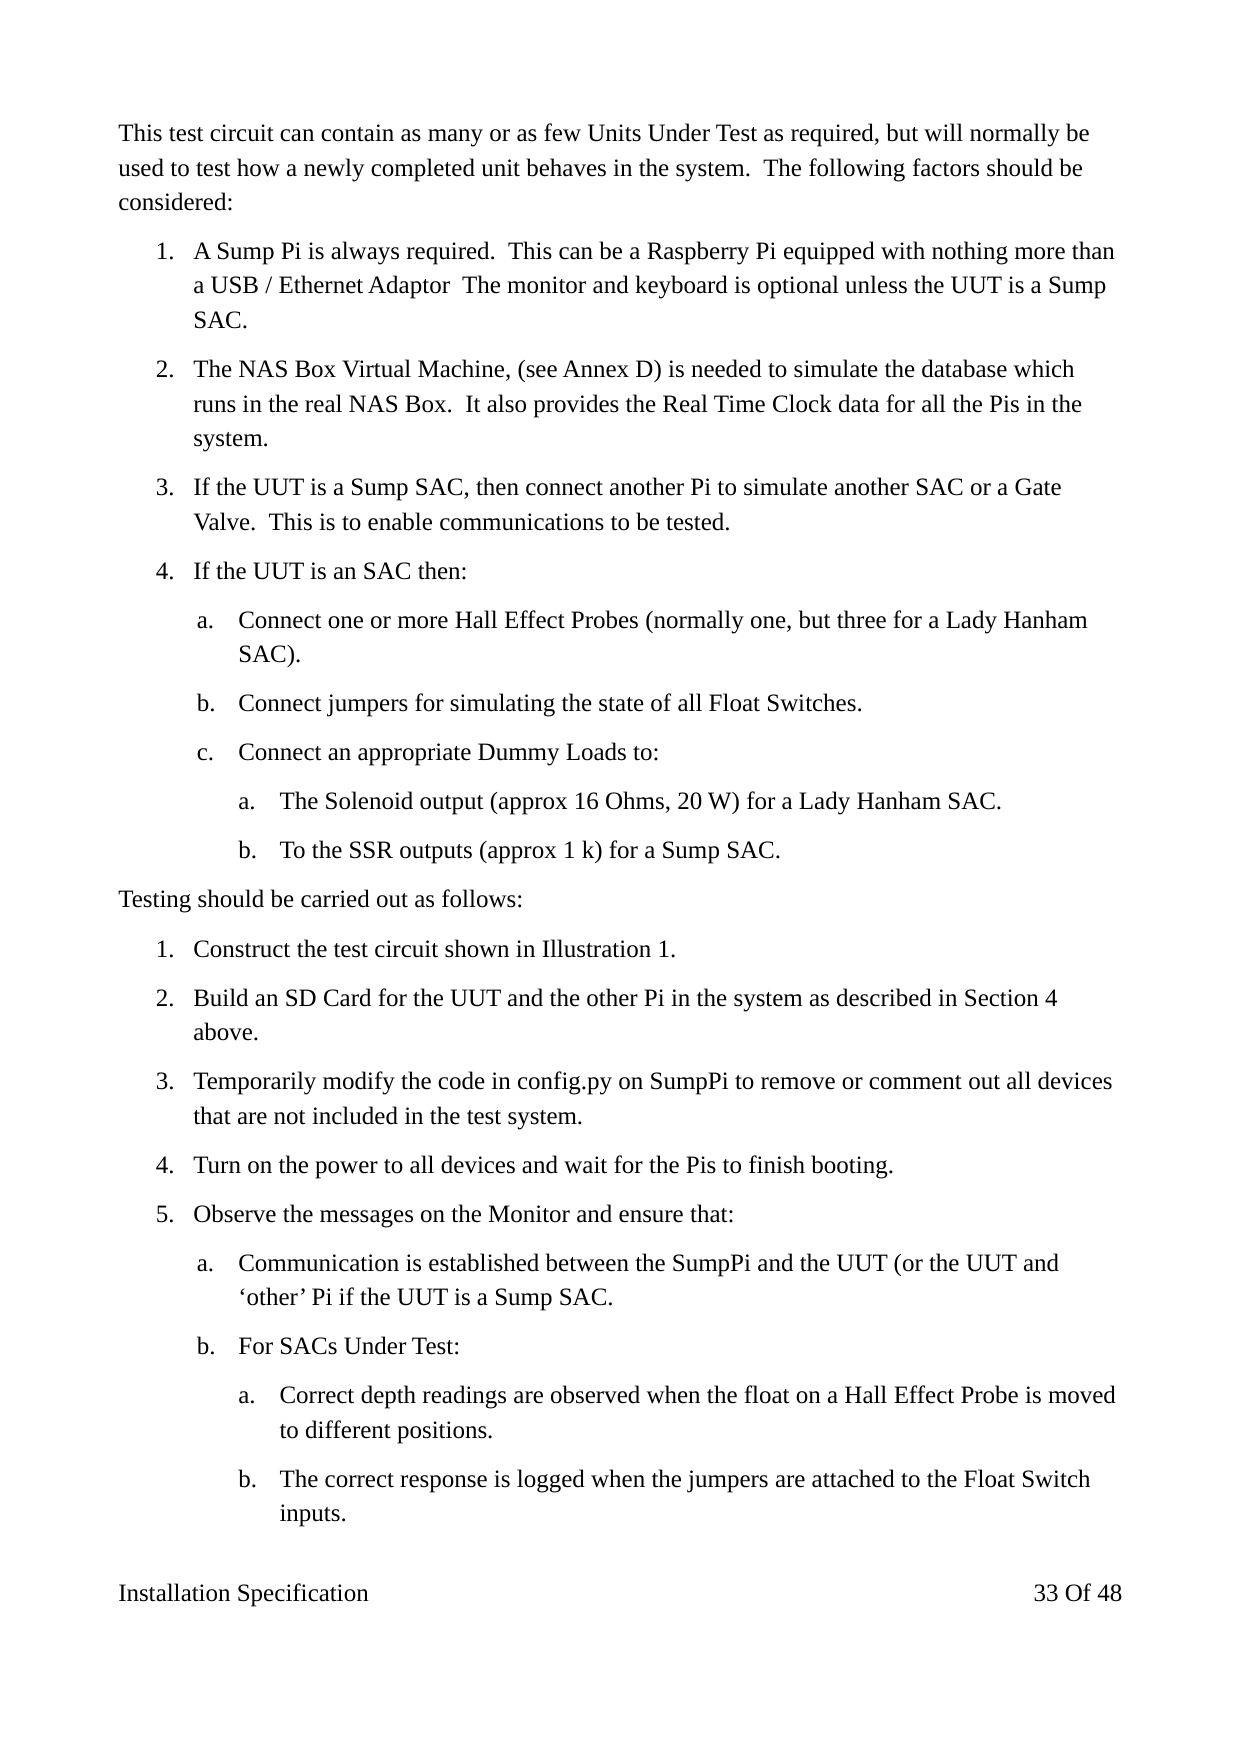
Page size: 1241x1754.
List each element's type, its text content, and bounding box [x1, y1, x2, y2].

text Testing should be carried out as follows: [118, 884, 1122, 913]
list The Solenoid output (approx 16 Ohms, 20 W) for a Lady Hanham SAC. [238, 786, 1122, 815]
list If the UUT is a Sump SAC, then connect another Pi to simulate another SAC or a Gate Valve. This is to enable communications to be tested. [156, 472, 1122, 535]
list Correct depth readings are observed when the float on a Hall Effect Probe is moved to different positions. [238, 1381, 1122, 1444]
list Connect one or more Hall Effect Probes (normally one, but three for a Lady Hanham SAC). [197, 605, 1122, 668]
list Build an SD Card for the UUT and the other Pi in the system as described in Section 4 above. [156, 983, 1122, 1046]
list Construct the test circuit shown in Illustration 1. [156, 934, 1122, 962]
text This test circuit can contain as many or as few Units Under Test as required, but will normally be used to test how a newly completed unit behaves in the system. The following factors should be considered: [118, 118, 1122, 216]
list Temporarily modify the code in config.py on SumpPi to remove or comment out all devices that are not included in the test system. [156, 1066, 1122, 1129]
list Connect an appropriate Dummy Loads to: [197, 737, 1122, 766]
list Communication is established between the SumpPi and the UUT (or the UUT and ‘other’ Pi if the UUT is a Sump SAC. [197, 1248, 1122, 1311]
list Observe the messages on the Monitor and ensure that: [156, 1199, 1122, 1228]
list A Sump Pi is always required. This can be a Raspberry Pi equipped with nothing more than a USB / Ethernet Adaptor The monitor and keyboard is optional unless the UUT is a Sump SAC. [156, 236, 1122, 334]
list To the SSR outputs (approx 1 k) for a Sump SAC. [238, 836, 1122, 864]
list The correct response is logged when the jumpers are attached to the Float Switch inputs. [238, 1464, 1122, 1527]
list Connect jumpers for simulating the state of all Float Switches. [197, 688, 1122, 717]
list The NAS Box Virtual Machine, (see Annex D) is needed to simulate the database which runs in the real NAS Box. It also provides the Real Time Clock data for all the Pis in the system. [156, 354, 1122, 452]
list For SACs Under Test: [197, 1331, 1122, 1360]
list If the UUT is an SAC then: [156, 556, 1122, 584]
list Turn on the power to all devices and wait for the Pis to finish booting. [156, 1150, 1122, 1178]
